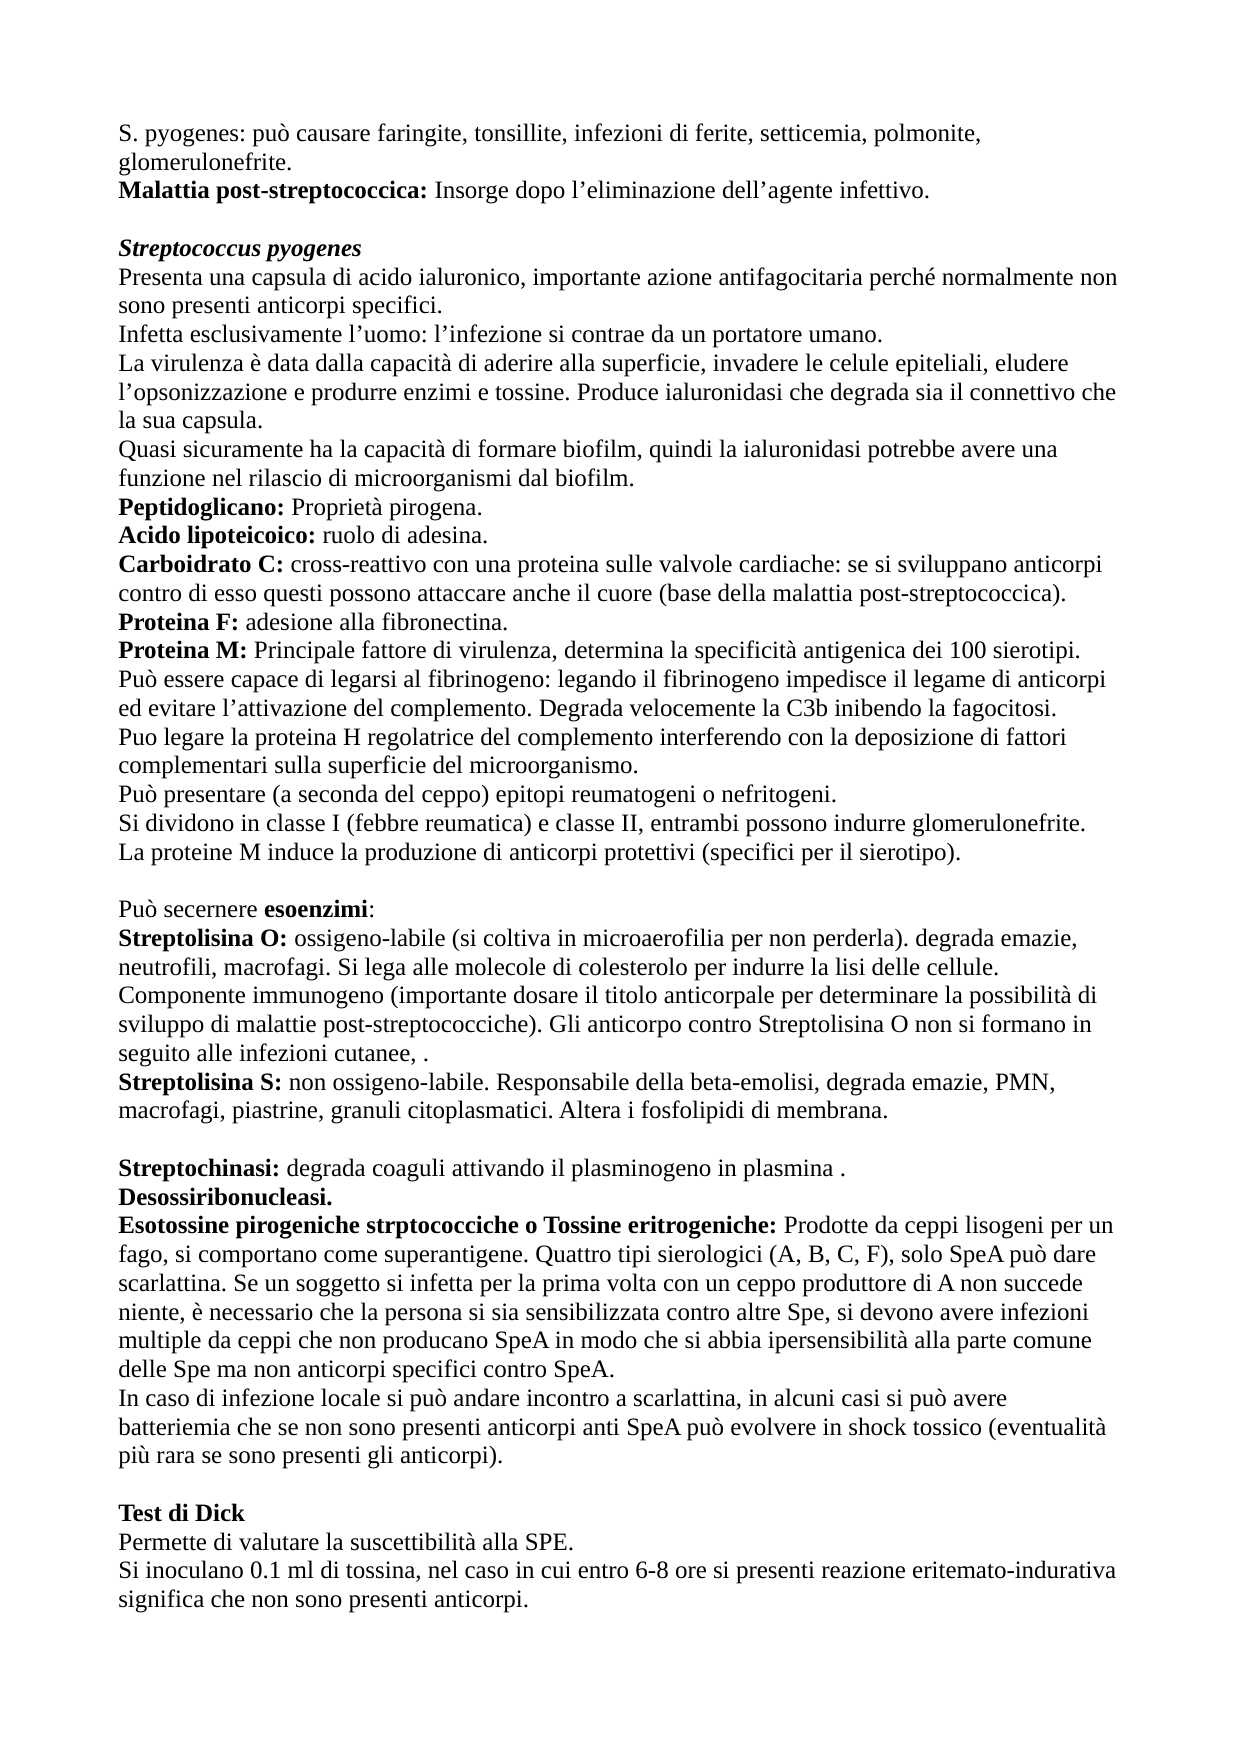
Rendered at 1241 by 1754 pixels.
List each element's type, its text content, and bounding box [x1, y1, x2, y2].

text Streptococcus pyogenes [118, 233, 1122, 262]
text Carboidrato C: cross-reattivo con una proteina sulle valvole cardiache: se si sviluppano anticorpi contro di esso questi possono attaccare anche il cuore (base della malattia post-streptococcica). [118, 549, 1122, 607]
text S. pyogenes: può causare faringite, tonsillite, infezioni di ferite, setticemia, polmonite, glomerulonefrite. [118, 118, 1122, 176]
text Acido lipoteicoico: ruolo di adesina. [118, 521, 1122, 549]
text Peptidoglicano: Proprietà pirogena. [118, 492, 1122, 521]
text Test di Dick [118, 1498, 1122, 1527]
text Si dividono in classe I (febbre reumatica) e classe II, entrambi possono indurre glomerulonefrite. [118, 808, 1122, 837]
text La virulenza è data dalla capacità di aderire alla superficie, invadere le celule epiteliali, eludere l’opsonizzazione e produrre enzimi e tossine. Produce ialuronidasi che degrada sia il connettivo che la sua capsula. [118, 348, 1122, 434]
text Può essere capace di legarsi al fibrinogeno: legando il fibrinogeno impedisce il legame di anticorpi ed evitare l’attivazione del complemento. Degrada velocemente la C3b inibendo la fagocitosi. [118, 664, 1122, 722]
text Permette di valutare la suscettibilità alla SPE. [118, 1527, 1122, 1556]
text La proteine M induce la produzione di anticorpi protettivi (specifici per il sierotipo). [118, 837, 1122, 866]
text In caso di infezione locale si può andare incontro a scarlattina, in alcuni casi si può avere batteriemia che se non sono presenti anticorpi anti SpeA può evolvere in shock tossico (eventualità più rara se sono presenti gli anticorpi). [118, 1383, 1122, 1469]
text Presenta una capsula di acido ialuronico, importante azione antifagocitaria perché normalmente non sono presenti anticorpi specifici. [118, 262, 1122, 319]
text Si inoculano 0.1 ml di tossina, nel caso in cui entro 6-8 ore si presenti reazione eritemato-indurativa significa che non sono presenti anticorpi. [118, 1556, 1122, 1613]
text Può presentare (a seconda del ceppo) epitopi reumatogeni o nefritogeni. [118, 779, 1122, 808]
text Proteina F: adesione alla fibronectina. [118, 607, 1122, 636]
text Streptolisina O: ossigeno-labile (si coltiva in microaerofilia per non perderla). degrada emazie, neutrofili, macrofagi. Si lega alle molecole di colesterolo per indurre la lisi delle cellule. Componente immunogeno (importante dosare il titolo anticorpale per determinare la possibilità di sviluppo di malattie post-streptococciche). Gli anticorpo contro Streptolisina O non si formano in seguito alle infezioni cutanee, . [118, 923, 1122, 1067]
text Malattia post-streptococcica: Insorge dopo l’eliminazione dell’agente infettivo. [118, 176, 1122, 204]
text Infetta esclusivamente l’uomo: l’infezione si contrae da un portatore umano. [118, 319, 1122, 348]
text Può secernere esoenzimi: [118, 894, 1122, 923]
text Proteina M: Principale fattore di virulenza, determina la specificità antigenica dei 100 sierotipi. [118, 636, 1122, 664]
text Esotossine pirogeniche strptococciche o Tossine eritrogeniche: Prodotte da ceppi lisogeni per un fago, si comportano come superantigene. Quattro tipi sierologici (A, B, C, F), solo SpeA può dare scarlattina. Se un soggetto si infetta per la prima volta con un ceppo produttore di A non succede niente, è necessario che la persona si sia sensibilizzata contro altre Spe, si devono avere infezioni multiple da ceppi che non producano SpeA in modo che si abbia ipersensibilità alla parte comune delle Spe ma non anticorpi specifici contro SpeA. [118, 1211, 1122, 1383]
text Streptolisina S: non ossigeno-labile. Responsabile della beta-emolisi, degrada emazie, PMN, macrofagi, piastrine, granuli citoplasmatici. Altera i fosfolipidi di membrana. [118, 1067, 1122, 1124]
text Streptochinasi: degrada coaguli attivando il plasminogeno in plasmina . [118, 1153, 1122, 1182]
text Quasi sicuramente ha la capacità di formare biofilm, quindi la ialuronidasi potrebbe avere una funzione nel rilascio di microorganismi dal biofilm. [118, 434, 1122, 492]
text Puo legare la proteina H regolatrice del complemento interferendo con la deposizione di fattori complementari sulla superficie del microorganismo. [118, 722, 1122, 779]
text Desossiribonucleasi. [118, 1182, 1122, 1211]
